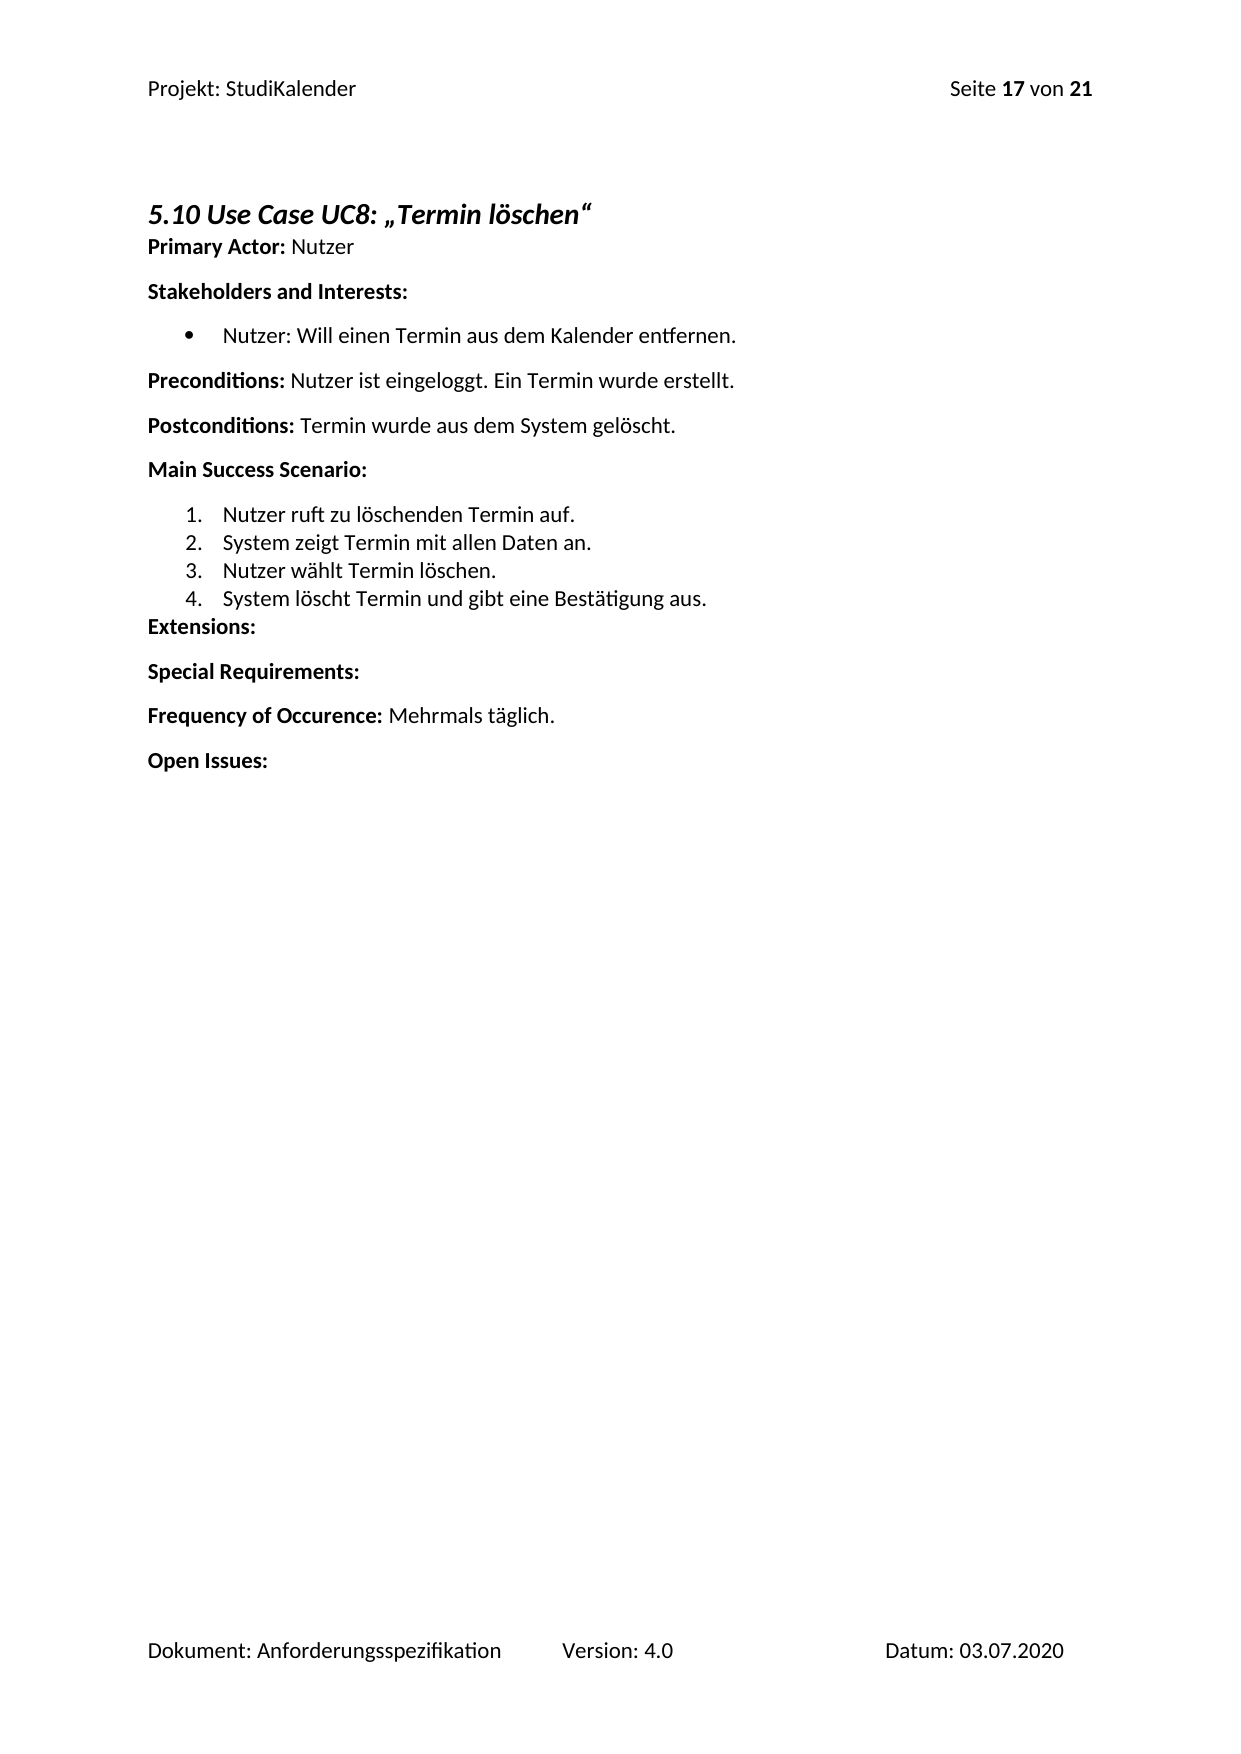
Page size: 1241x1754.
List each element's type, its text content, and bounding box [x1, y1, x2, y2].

text Stakeholders and Interests: [148, 277, 1093, 305]
text Special Requirements: [148, 657, 1093, 685]
text Preconditions: Nutzer ist eingeloggt. Ein Termin wurde erstellt. [148, 366, 1093, 394]
text Extensions: [148, 612, 1093, 640]
text Frequency of Occurence: Mehrmals täglich. [148, 702, 1093, 730]
text Open Issues: [148, 746, 1093, 774]
list Nutzer: Will einen Termin aus dem Kalender entfernen. [185, 321, 1093, 349]
list Nutzer wählt Termin löschen. [185, 556, 1093, 584]
list System zeigt Termin mit allen Daten an. [185, 528, 1093, 556]
text Primary Actor: Nutzer [148, 232, 1093, 260]
text Postconditions: Termin wurde aus dem System gelöscht. [148, 411, 1093, 439]
list Nutzer ruft zu löschenden Termin auf. [185, 500, 1093, 528]
list System löscht Termin und gibt eine Bestätigung aus. [185, 584, 1093, 612]
subtitle 5.10 Use Case UC8: „Termin löschen“ [148, 196, 1093, 232]
text Main Success Scenario: [148, 456, 1093, 483]
